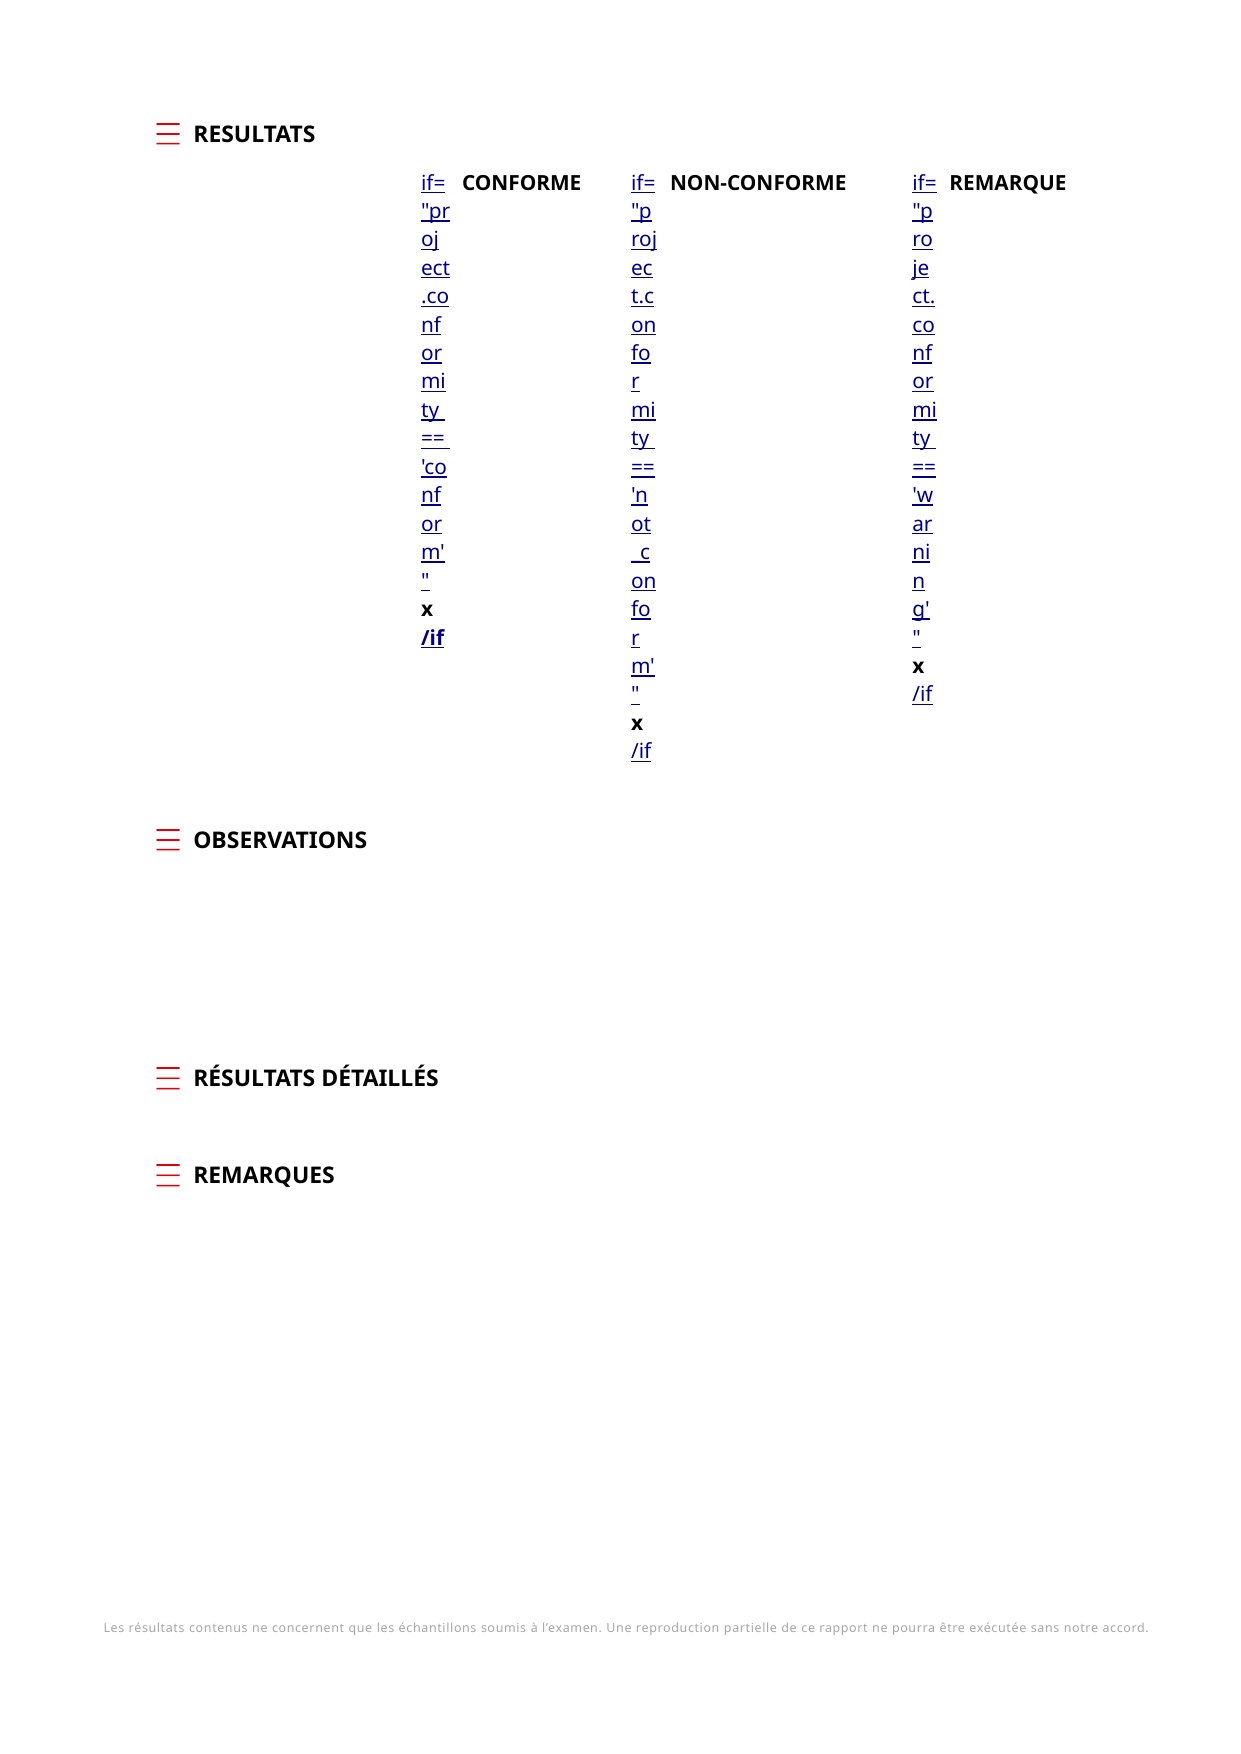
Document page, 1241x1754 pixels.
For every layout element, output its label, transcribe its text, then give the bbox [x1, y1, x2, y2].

picture [156, 828, 180, 851]
table_header if="project.conformity == 'conform'" x /if [415, 162, 456, 771]
picture [156, 122, 180, 145]
subtitle RESULTATS [156, 118, 1122, 149]
picture [156, 1066, 180, 1090]
table_header if="project.conformity == 'warning'" x /if [906, 162, 943, 771]
table_header REMARQUE [943, 162, 1123, 771]
table_header NON-CONFORME [664, 162, 906, 771]
table_header [118, 162, 415, 771]
table_header if="project.conformity == 'not_conform'" x /if [625, 162, 664, 771]
subtitle OBSERVATIONS [156, 824, 1122, 855]
subtitle REMARQUES [156, 1159, 1122, 1191]
table_header [193, 868, 1042, 981]
table_header CONFORME [456, 162, 625, 771]
picture [156, 1163, 180, 1187]
subtitle RÉSULTATS DÉTAILLÉS [156, 1062, 1122, 1093]
